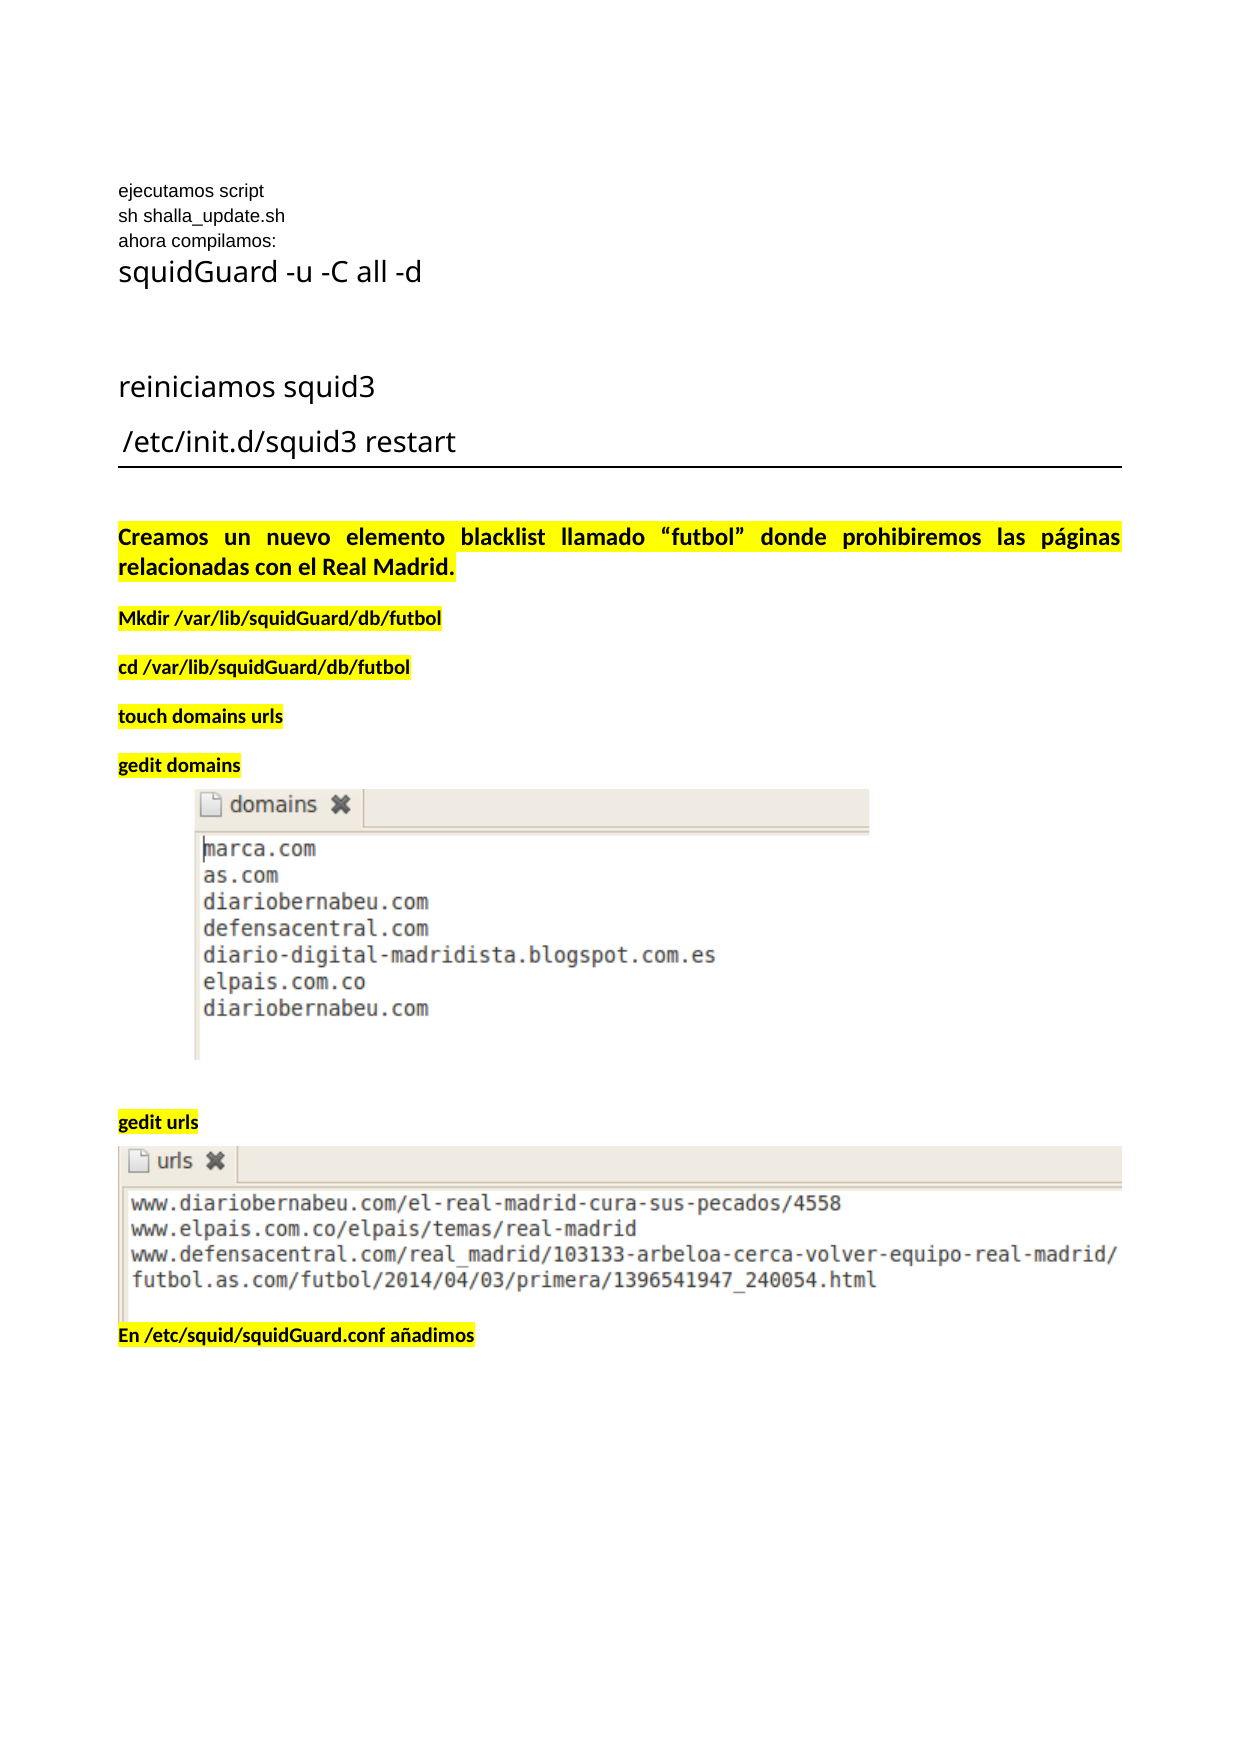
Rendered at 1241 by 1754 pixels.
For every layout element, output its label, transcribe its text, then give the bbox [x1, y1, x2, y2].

picture [118, 1146, 1123, 1322]
picture [194, 789, 870, 1060]
text reiniciamos squid3 [118, 366, 1122, 406]
text cd /var/lib/squidGuard/db/futbol [118, 654, 1122, 680]
text gedit urls [118, 1109, 1122, 1134]
text sh shalla_update.sh [118, 201, 1122, 226]
text ejecutamos script [118, 176, 1122, 201]
text Mkdir /var/lib/squidGuard/db/futbol [118, 606, 1122, 631]
text squidGuard -u -C all -d [118, 251, 1122, 291]
text En /etc/squid/squidGuard.conf añadimos [118, 1322, 1122, 1347]
text ahora compilamos: [118, 226, 1122, 251]
text touch domains urls [118, 703, 1122, 729]
text Creamos un nuevo elemento blacklist llamado “futbol” donde prohibiremos las páginas relacionadas con el Real Madrid. [118, 521, 1122, 582]
text gedit domains [118, 752, 1122, 778]
text /etc/init.d/squid3 restart [118, 417, 1122, 466]
